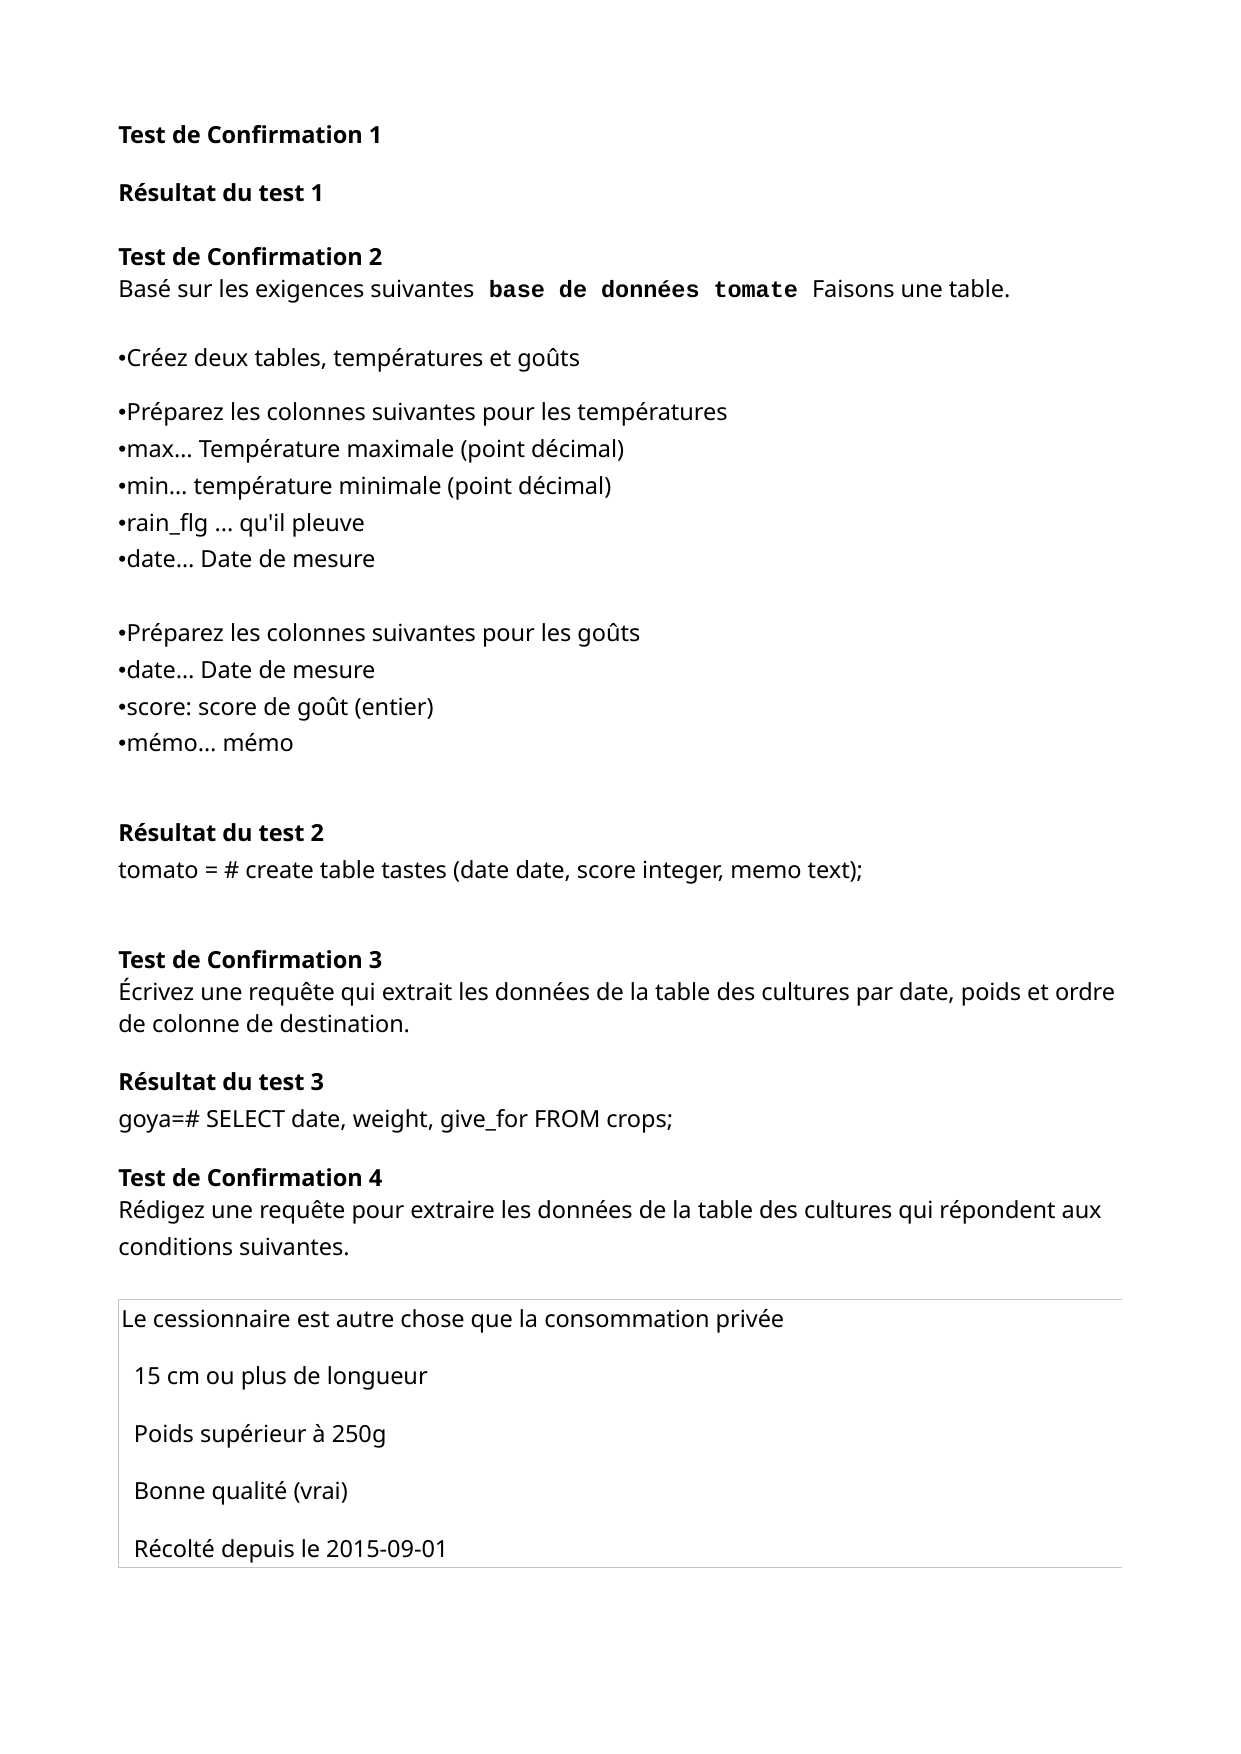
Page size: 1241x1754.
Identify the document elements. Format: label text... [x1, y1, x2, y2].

text Test de Confirmation 1 [118, 118, 1122, 150]
list Préparez les colonnes suivantes pour les températures [118, 396, 1122, 428]
list Créez deux tables, températures et goûts [118, 341, 1122, 373]
text Bonne qualité (vrai) [119, 1472, 1122, 1507]
text Test de Confirmation 3 [118, 943, 1122, 975]
text Basé sur les exigences suivantes base de données tomate Faisons une table. [118, 272, 1122, 337]
text Test de Confirmation 4 [118, 1161, 1122, 1193]
text Rédigez une requête pour extraire les données de la table des cultures qui répondent aux conditions suivantes. [118, 1193, 1122, 1262]
text Poids supérieur à 250g [119, 1414, 1122, 1449]
text Récolté depuis le 2015-09-01 [119, 1529, 1122, 1567]
list score: score de goût (entier) [118, 690, 1122, 722]
text Le cessionnaire est autre chose que la consommation privée [119, 1300, 1122, 1334]
text Résultat du test 3 [118, 1066, 1122, 1098]
text 15 cm ou plus de longueur [119, 1357, 1122, 1392]
text tomato = # create table tastes (date date, score integer, memo text); [118, 853, 1122, 885]
text Résultat du test 1 [118, 177, 1122, 209]
text goya=# SELECT date, weight, give_for FROM crops; [118, 1102, 1122, 1134]
list rain_flg ... qu'il pleuve [118, 506, 1122, 538]
list date… Date de mesure [118, 543, 1122, 575]
text Résultat du test 2 [118, 817, 1122, 848]
list mémo… mémo [118, 727, 1122, 759]
text Test de Confirmation 2 [118, 240, 1122, 272]
list date… Date de mesure [118, 653, 1122, 685]
list Préparez les colonnes suivantes pour les goûts [118, 616, 1122, 648]
list min… température minimale (point décimal) [118, 469, 1122, 501]
list max… Température maximale (point décimal) [118, 432, 1122, 464]
text Écrivez une requête qui extrait les données de la table des cultures par date, poids et ordre de colonne de destination. [118, 975, 1122, 1039]
